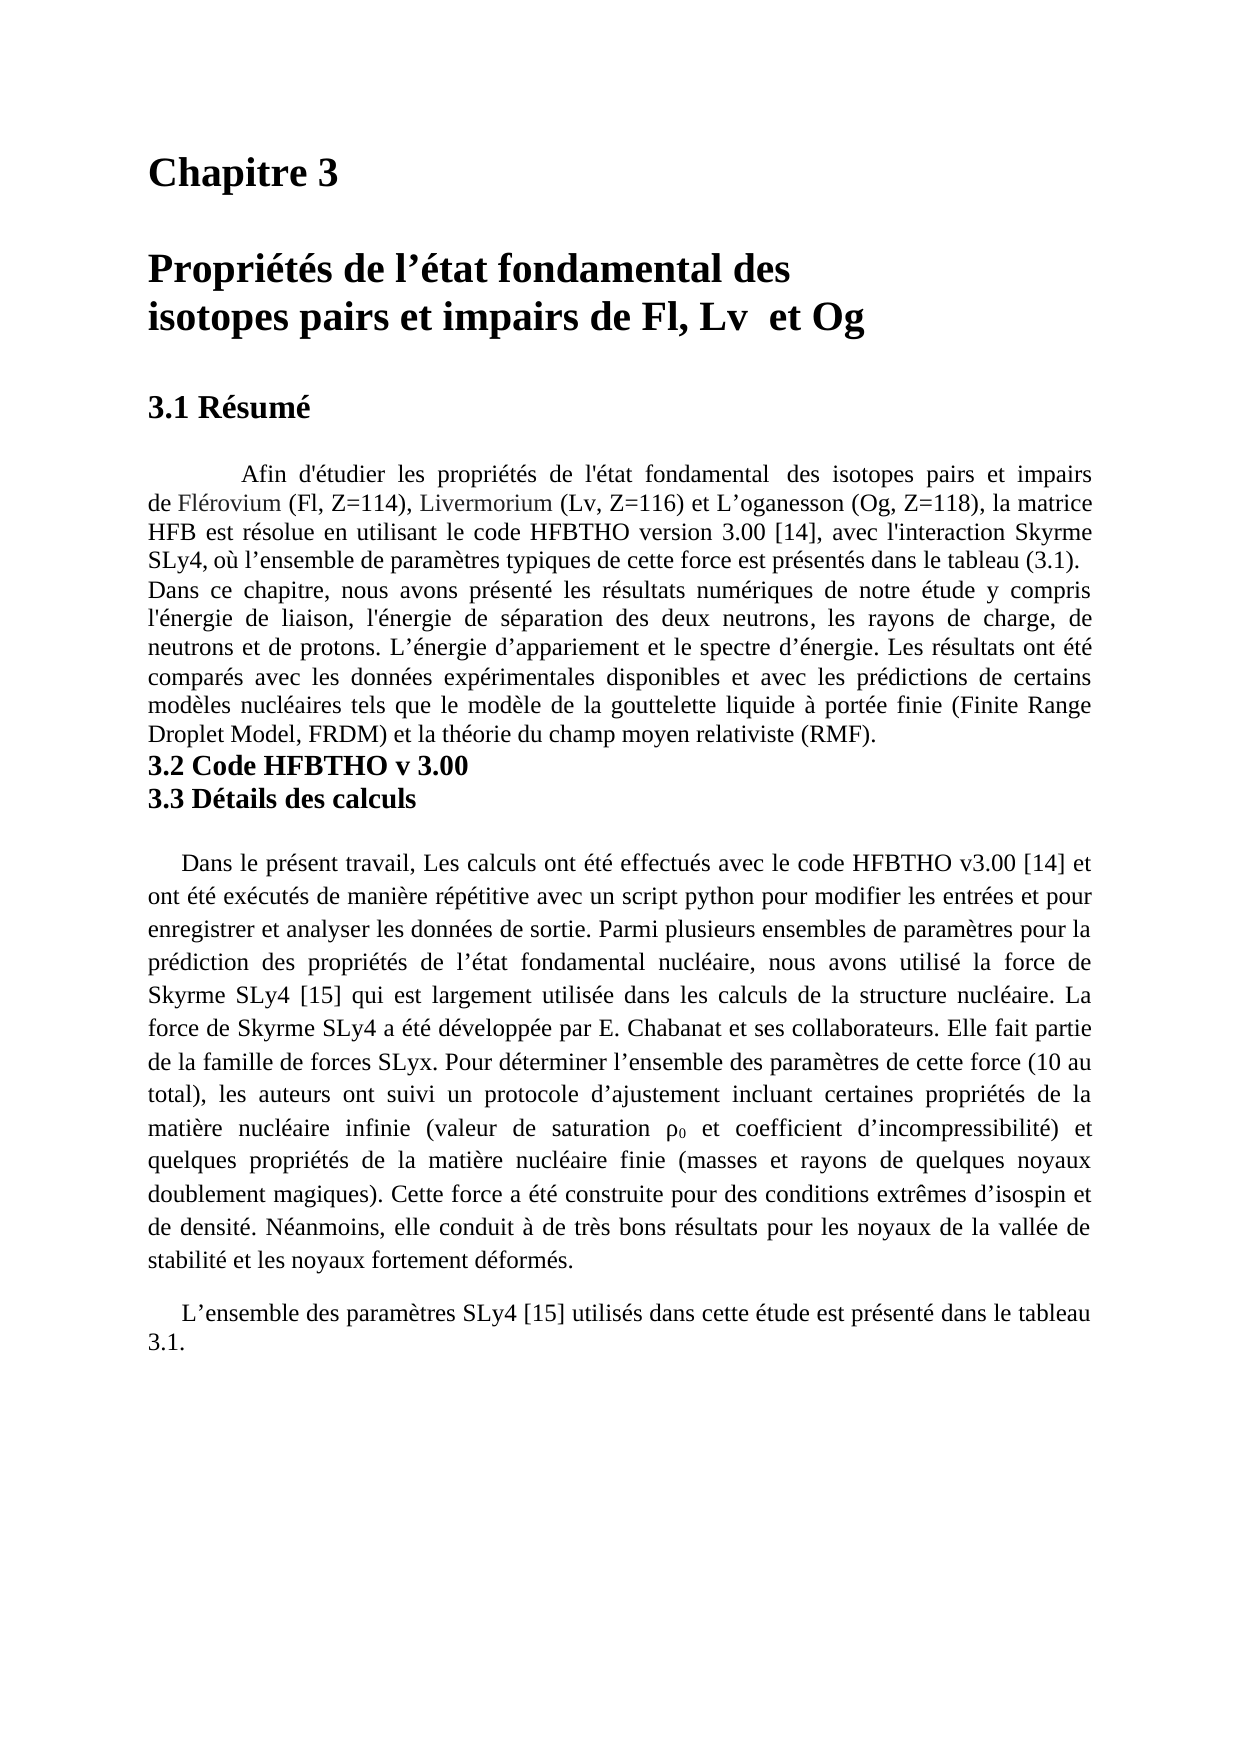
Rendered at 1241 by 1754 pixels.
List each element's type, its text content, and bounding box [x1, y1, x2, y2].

text L’ensemble des paramètres SLy4 [15] utilisés dans cette étude est présenté dans le tableau 3.1. [148, 1298, 1093, 1356]
text isotopes pairs et impairs de Fl, Lv et Og [148, 291, 1093, 339]
text Afin d'étudier les propriétés de l'état fondamental des isotopes pairs et impairs de Flérovium (Fl, Z=114), Livermorium (Lv, Z=116) et L’oganesson (Og, Z=118), la matrice HFB est résolue en utilisant le code HFBTHO version 3.00 [14], avec l'interaction Skyrme SLy4, où l’ensemble de paramètres typiques de cette force est présentés dans le tableau (3.1). [148, 459, 1093, 575]
text 3.1 Résumé [148, 387, 1093, 426]
text Dans le présent travail, Les calculs ont été effectués avec le code HFBTHO v3.00 [14] et ont été exécutés de manière répétitive avec un script python pour modifier les entrées et pour enregistrer et analyser les données de sortie. Parmi plusieurs ensembles de paramètres pour la prédiction des propriétés de l’état fondamental nucléaire, nous avons utilisé la force de Skyrme SLy4 [15] qui est largement utilisée dans les calculs de la structure nucléaire. La force de Skyrme SLy4 a été développée par E. Chabanat et ses collaborateurs. Elle fait partie de la famille de forces SLyx. Pour déterminer l’ensemble des paramètres de cette force (10 au total), les auteurs ont suivi un protocole d’ajustement incluant certaines propriétés de la matière nucléaire infinie (valeur de saturation ρ0 et coefficient d’incompressibilité) et quelques propriétés de la matière nucléaire finie (masses et rayons de quelques noyaux doublement magiques). Cette force a été construite pour des conditions extrêmes d’isospin et de densité. Néanmoins, elle conduit à de très bons résultats pour les noyaux de la vallée de stabilité et les noyaux fortement déformés. [148, 848, 1093, 1273]
text Chapitre 3 [148, 148, 1093, 196]
text 3.2 Code HFBTHO v 3.00 [148, 748, 1093, 781]
text 3.3 Détails des calculs [148, 781, 1093, 815]
text Dans ce chapitre, nous avons présenté les résultats numériques de notre étude y compris l'énergie de liaison, l'énergie de séparation des deux neutrons, les rayons de charge, de neutrons et de protons. L’énergie d’appariement et le spectre d’énergie. Les résultats ont été comparés avec les données expérimentales disponibles et avec les prédictions de certains modèles nucléaires tels que le modèle de la gouttelette liquide à portée finie (Finite Range Droplet Model, FRDM) et la théorie du champ moyen relativiste (RMF). [148, 575, 1093, 748]
text Propriétés de l’état fondamental des [148, 243, 1093, 291]
